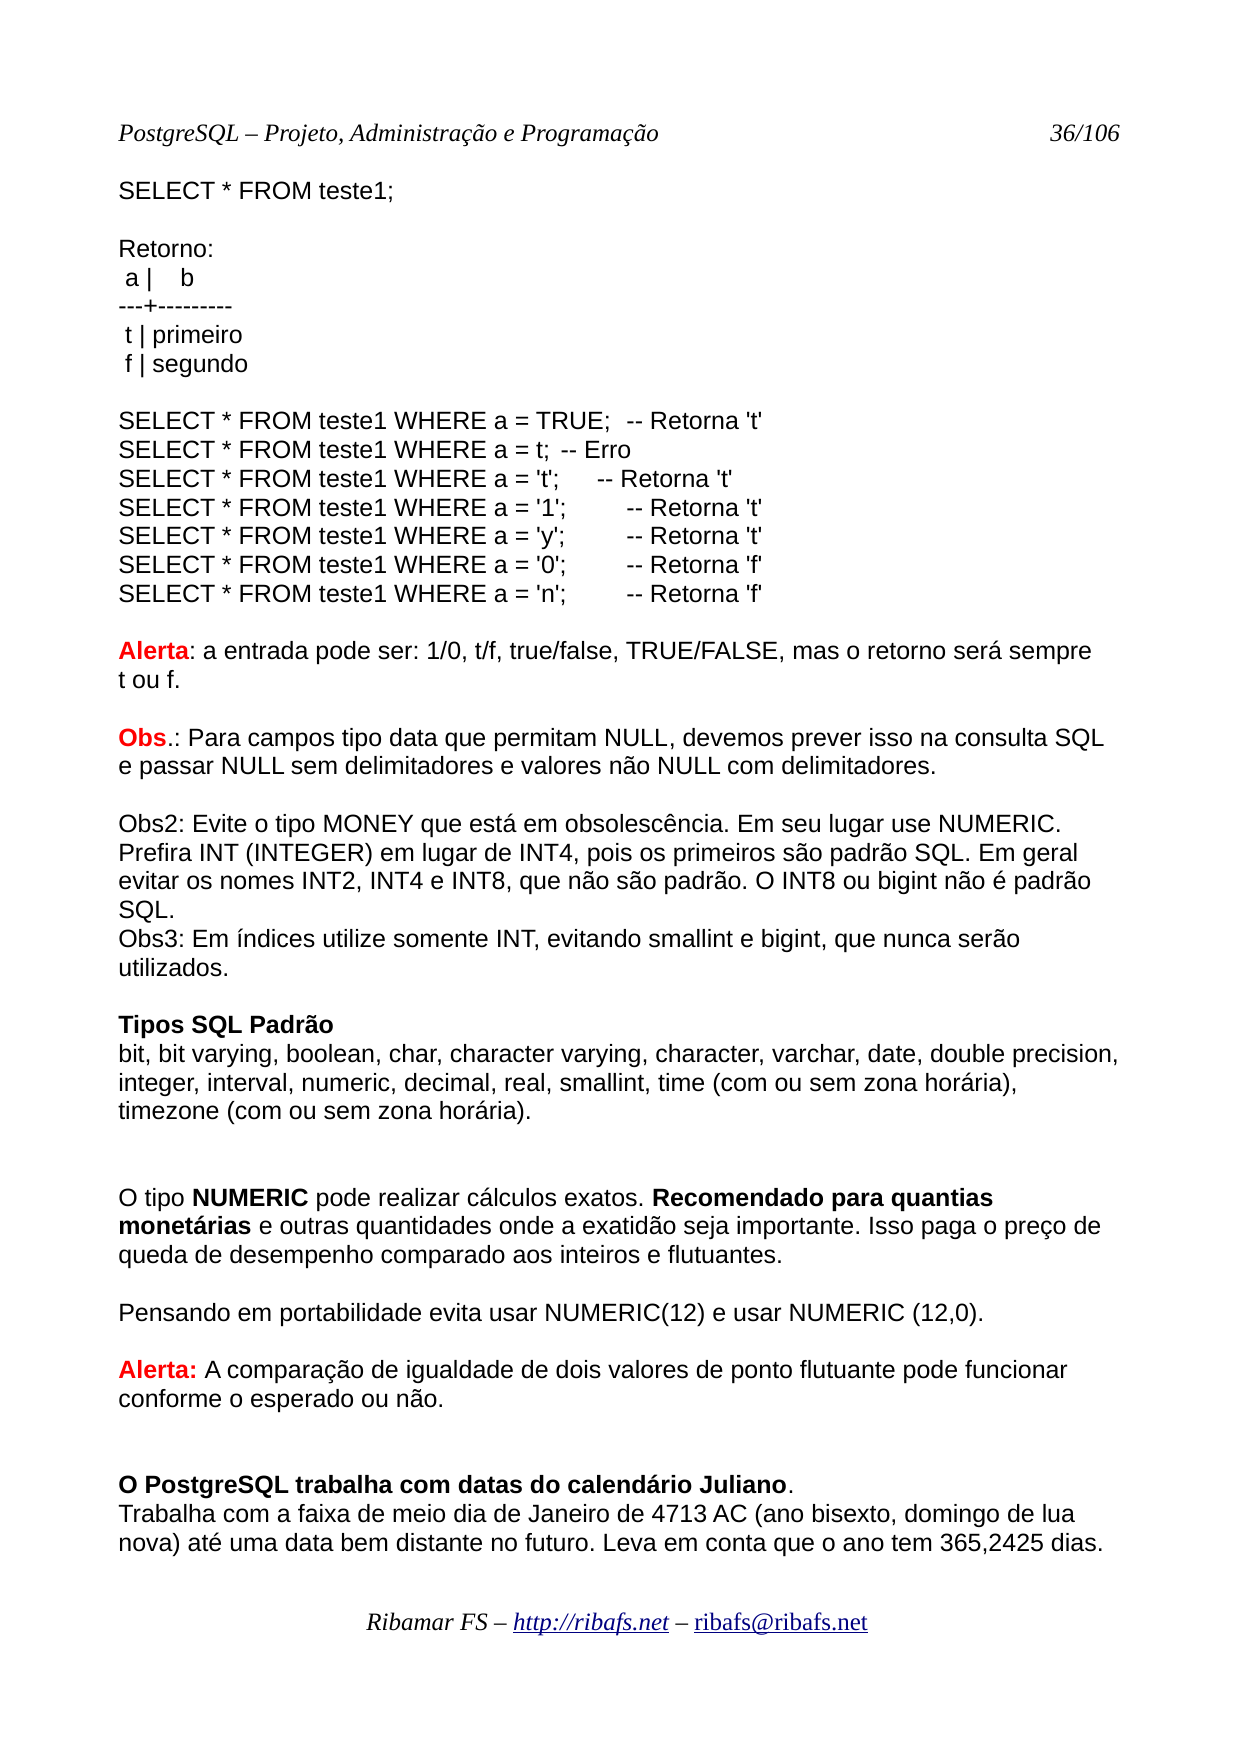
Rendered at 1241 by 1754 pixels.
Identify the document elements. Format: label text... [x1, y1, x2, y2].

text f | segundo [118, 349, 1122, 378]
text SELECT * FROM teste1 WHERE a = '1'; -- Retorna 't' [118, 493, 1122, 521]
text SELECT * FROM teste1 WHERE a = TRUE; -- Retorna 't' [118, 406, 1122, 435]
text Obs2: Evite o tipo MONEY que está em obsolescência. Em seu lugar use NUMERIC. [118, 809, 1122, 838]
text SELECT * FROM teste1 WHERE a = 't'; -- Retorna 't' [118, 464, 1122, 493]
text a | b [118, 263, 1122, 291]
text ---+--------- [118, 291, 1122, 320]
text t | primeiro [118, 320, 1122, 349]
text SELECT * FROM teste1 WHERE a = t; -- Erro [118, 435, 1122, 464]
text SELECT * FROM teste1 WHERE a = 'y'; -- Retorna 't' [118, 521, 1122, 550]
text SELECT * FROM teste1 WHERE a = 'n'; -- Retorna 'f' [118, 579, 1122, 608]
text Pensando em portabilidade evita usar NUMERIC(12) e usar NUMERIC (12,0). [118, 1298, 1122, 1326]
text SELECT * FROM teste1 WHERE a = '0'; -- Retorna 'f' [118, 550, 1122, 579]
text Prefira INT (INTEGER) em lugar de INT4, pois os primeiros são padrão SQL. Em geral evitar os nomes INT2, INT4 e INT8, que não são padrão. O INT8 ou bigint não é padrão SQL. [118, 838, 1122, 924]
text bit, bit varying, boolean, char, character varying, character, varchar, date, double precision, integer, interval, numeric, decimal, real, smallint, time (com ou sem zona horária), timezone (com ou sem zona horária). [118, 1039, 1122, 1125]
text Tipos SQL Padrão [118, 1010, 1122, 1039]
text Alerta: a entrada pode ser: 1/0, t/f, true/false, TRUE/FALSE, mas o retorno será sempre [118, 636, 1122, 665]
text Obs3: Em índices utilize somente INT, evitando smallint e bigint, que nunca serão utilizados. [118, 924, 1122, 981]
text O tipo NUMERIC pode realizar cálculos exatos. Recomendado para quantias monetárias e outras quantidades onde a exatidão seja importante. Isso paga o preço de queda de desempenho comparado aos inteiros e flutuantes. [118, 1183, 1122, 1269]
text Trabalha com a faixa de meio dia de Janeiro de 4713 AC (ano bisexto, domingo de lua nova) até uma data bem distante no futuro. Leva em conta que o ano tem 365,2425 dias. [118, 1499, 1122, 1556]
text Obs.: Para campos tipo data que permitam NULL, devemos prever isso na consulta SQL e passar NULL sem delimitadores e valores não NULL com delimitadores. [118, 723, 1122, 780]
text SELECT * FROM teste1; [118, 176, 1122, 205]
text O PostgreSQL trabalha com datas do calendário Juliano. [118, 1470, 1122, 1499]
text Alerta: A comparação de igualdade de dois valores de ponto flutuante pode funcionar conforme o esperado ou não. [118, 1355, 1122, 1413]
text t ou f. [118, 665, 1122, 694]
text Retorno: [118, 234, 1122, 263]
